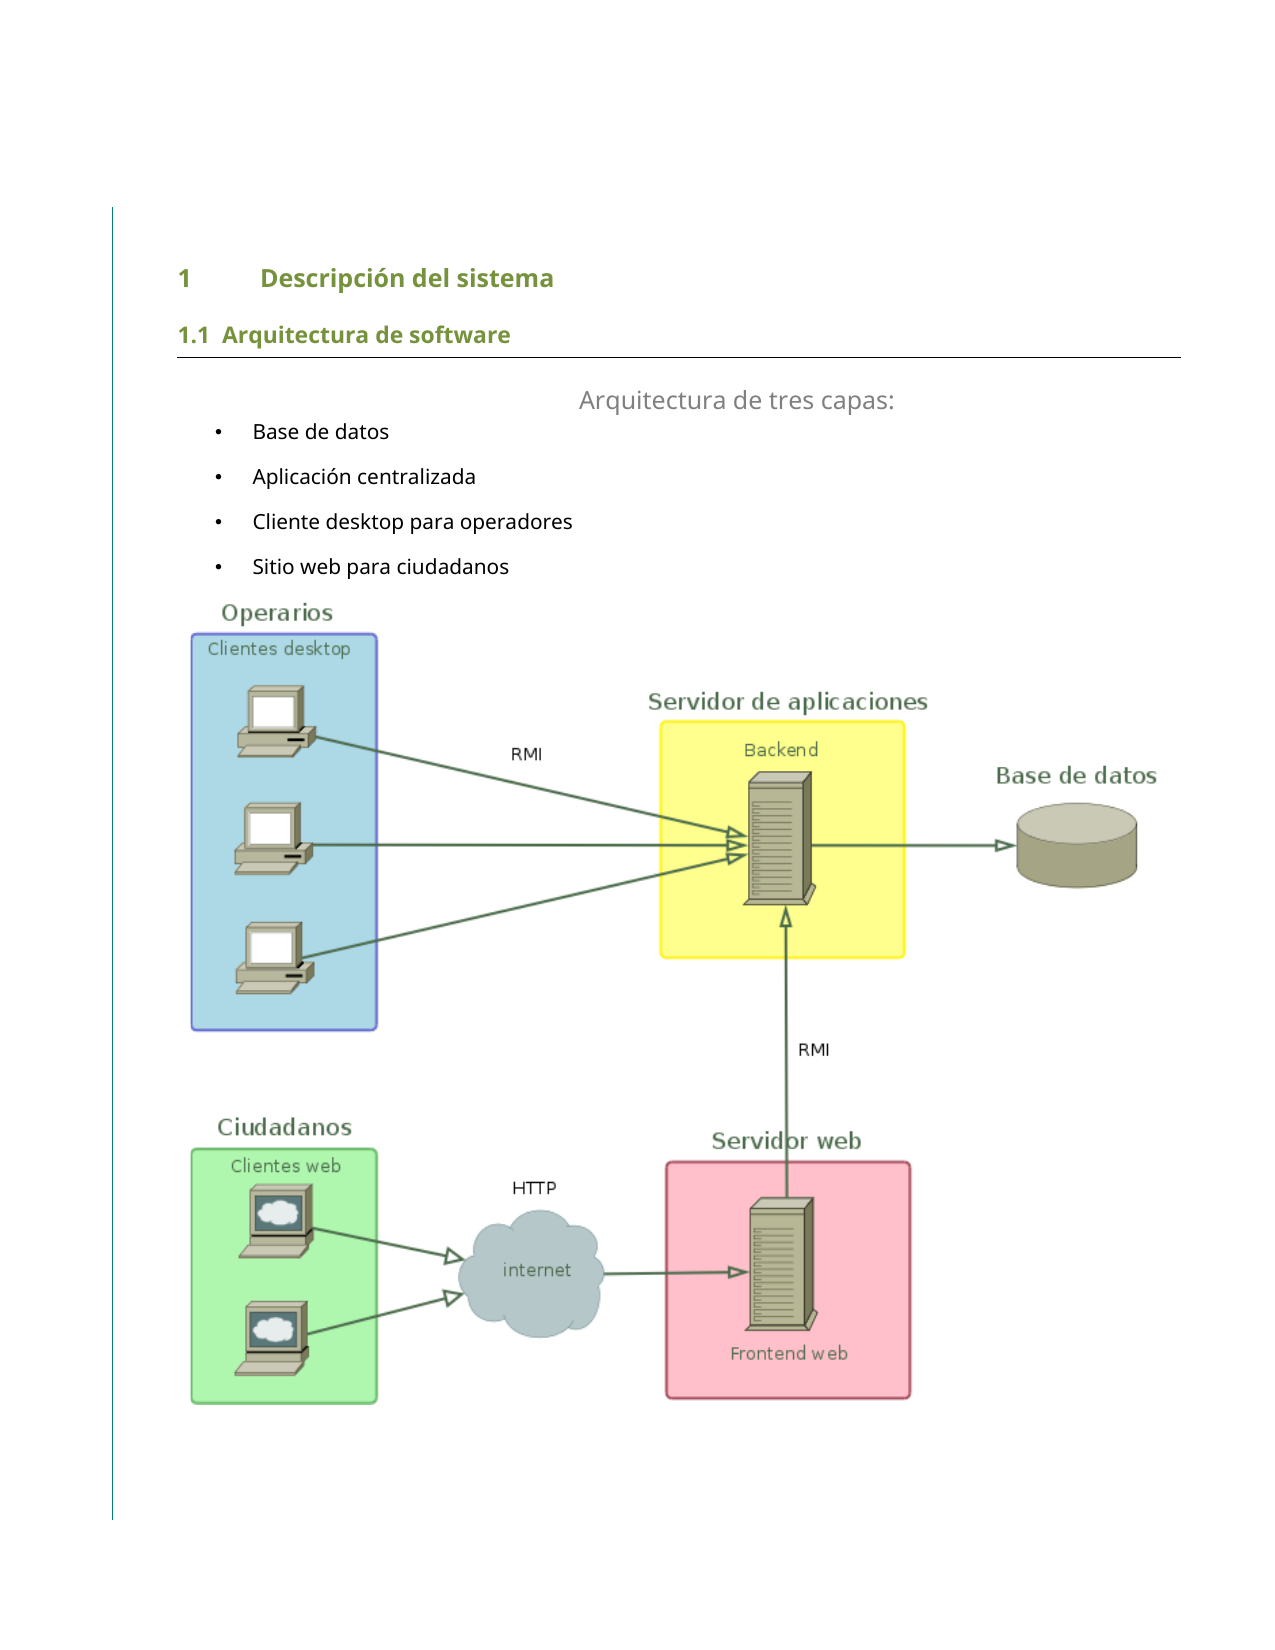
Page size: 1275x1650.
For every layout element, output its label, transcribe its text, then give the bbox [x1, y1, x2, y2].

list Aplicación centralizada [215, 462, 1181, 490]
text Arquitectura de tres capas: [579, 383, 1181, 417]
subtitle Descripción del sistema [177, 260, 1181, 294]
subtitle Arquitectura de software [177, 319, 1181, 357]
list Sitio web para ciudadanos [215, 552, 1181, 581]
list Base de datos [215, 417, 1181, 445]
list Cliente desktop para operadores [215, 507, 1181, 536]
picture [190, 599, 1159, 1405]
